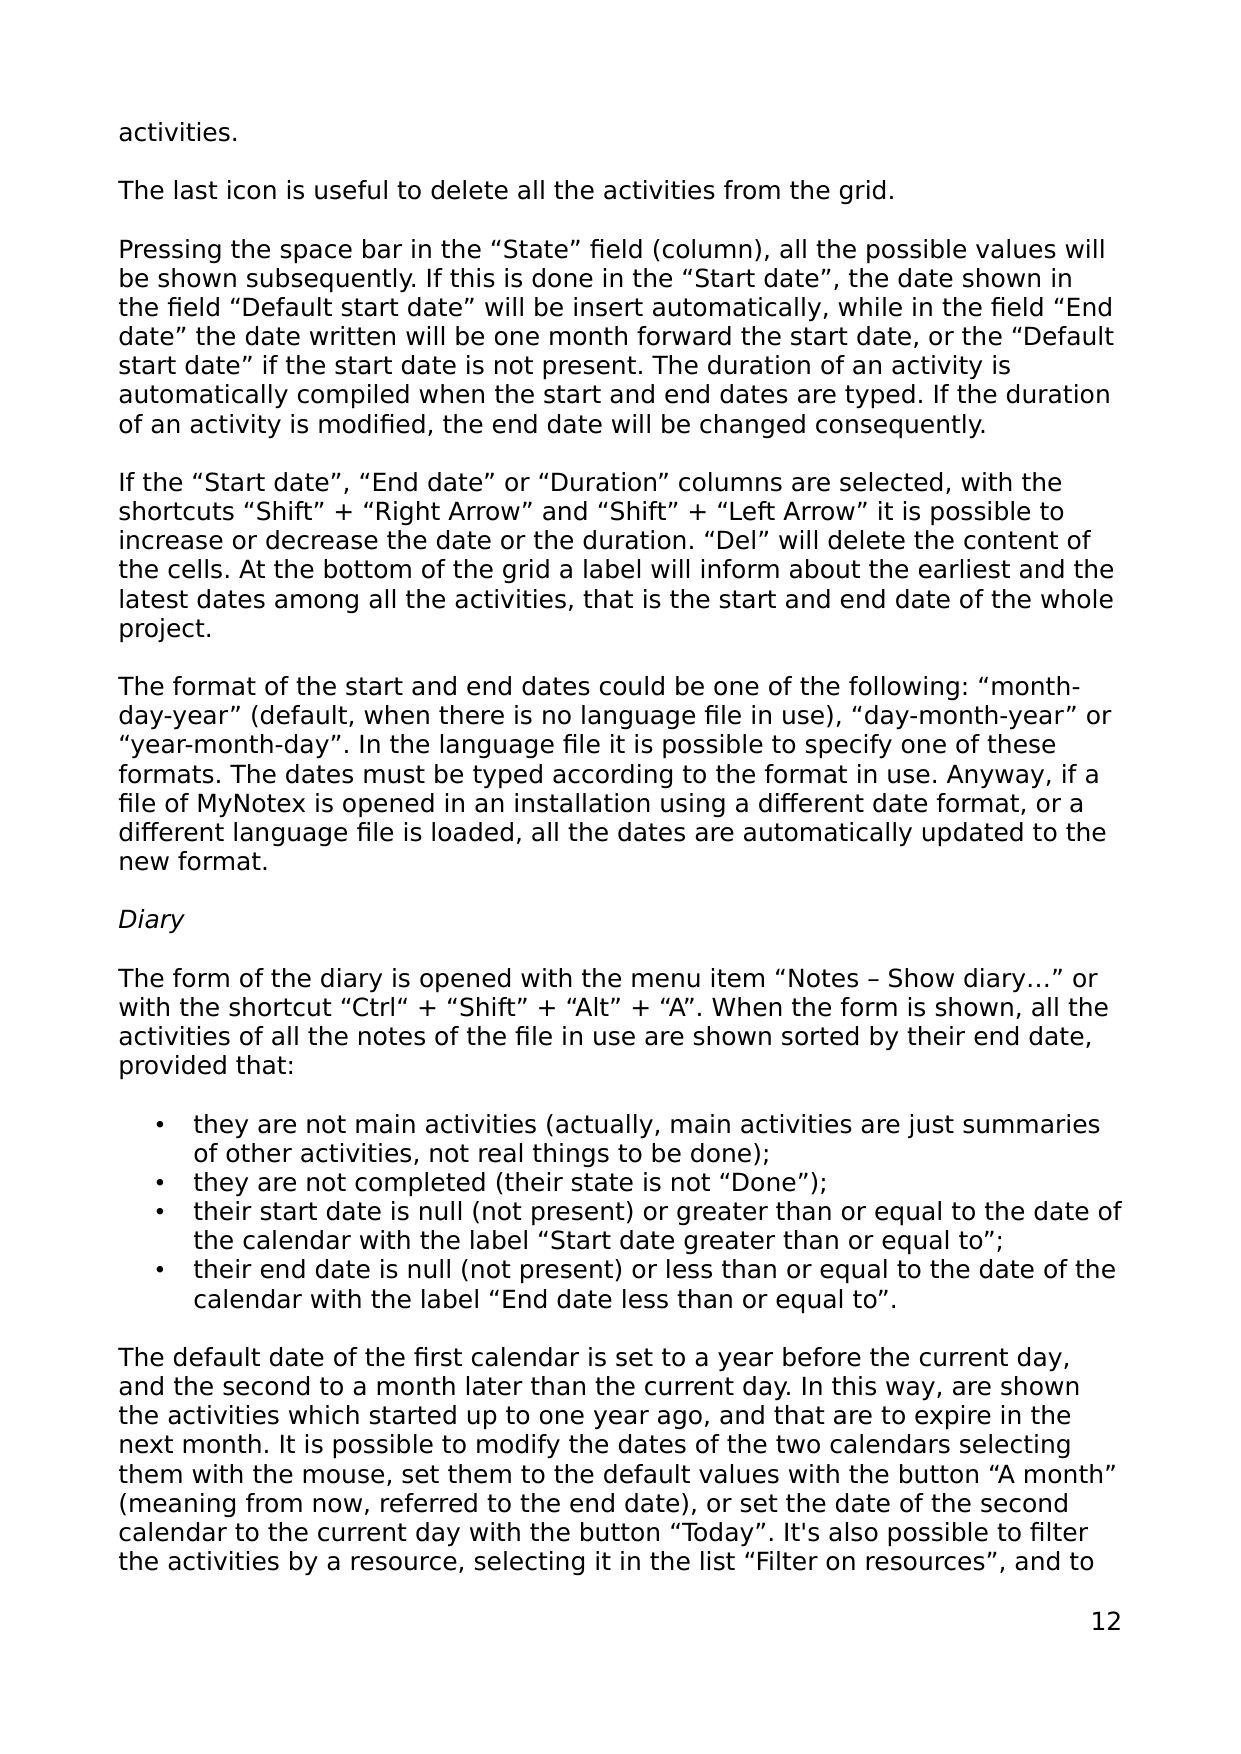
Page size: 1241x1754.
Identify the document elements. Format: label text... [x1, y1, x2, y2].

list their end date is null (not present) or less than or equal to the date of the calendar with the label “End date less than or equal to”. [156, 1256, 1122, 1314]
list their start date is null (not present) or greater than or equal to the date of the calendar with the label “Start date greater than or equal to”; [156, 1197, 1122, 1256]
text The form of the diary is opened with the menu item “Notes – Show diary…” or with the shortcut “Ctrl“ + “Shift” + “Alt” + “A”. When the form is shown, all the activities of all the notes of the file in use are shown sorted by their end date, provided that: [118, 964, 1122, 1081]
text Pressing the space bar in the “State” field (column), all the possible values will be shown subsequently. If this is done in the “Start date”, the date shown in the field “Default start date” will be insert automatically, while in the field “End date” the date written will be one month forward the start date, or the “Default start date” if the start date is not present. The duration of an activity is automatically compiled when the start and end dates are typed. If the duration of an activity is modified, the end date will be changed consequently. [118, 235, 1122, 439]
text If the “Start date”, “End date” or “Duration” columns are selected, with the shortcuts “Shift” + “Right Arrow” and “Shift” + “Left Arrow” it is possible to increase or decrease the date or the duration. “Del” will delete the content of the cells. At the bottom of the grid a label will inform about the earliest and the latest dates among all the activities, that is the start and end date of the whole project. [118, 468, 1122, 643]
text The last icon is useful to delete all the activities from the grid. [118, 176, 1122, 206]
list they are not main activities (actually, main activities are just summaries of other activities, not real things to be done); [156, 1110, 1122, 1168]
list they are not completed (their state is not “Done”); [156, 1168, 1122, 1197]
text The format of the start and end dates could be one of the following: “month-day-year” (default, when there is no language file in use), “day-month-year” or “year-month-day”. In the language file it is possible to specify one of these formats. The dates must be typed according to the format in use. Anyway, if a file of MyNotex is opened in an installation using a different date format, or a different language file is loaded, all the dates are automatically updated to the new format. [118, 672, 1122, 876]
text activities. [118, 118, 1122, 147]
text The default date of the first calendar is set to a year before the current day, and the second to a month later than the current day. In this way, are shown the activities which started up to one year ago, and that are to expire in the next month. It is possible to modify the dates of the two calendars selecting them with the mouse, set them to the default values with the button “A month” (meaning from now, referred to the end date), or set the date of the second calendar to the current day with the button “Today”. It's also possible to filter the activities by a resource, selecting it in the list “Filter on resources”, and to [118, 1343, 1122, 1576]
text Diary [118, 906, 1122, 935]
